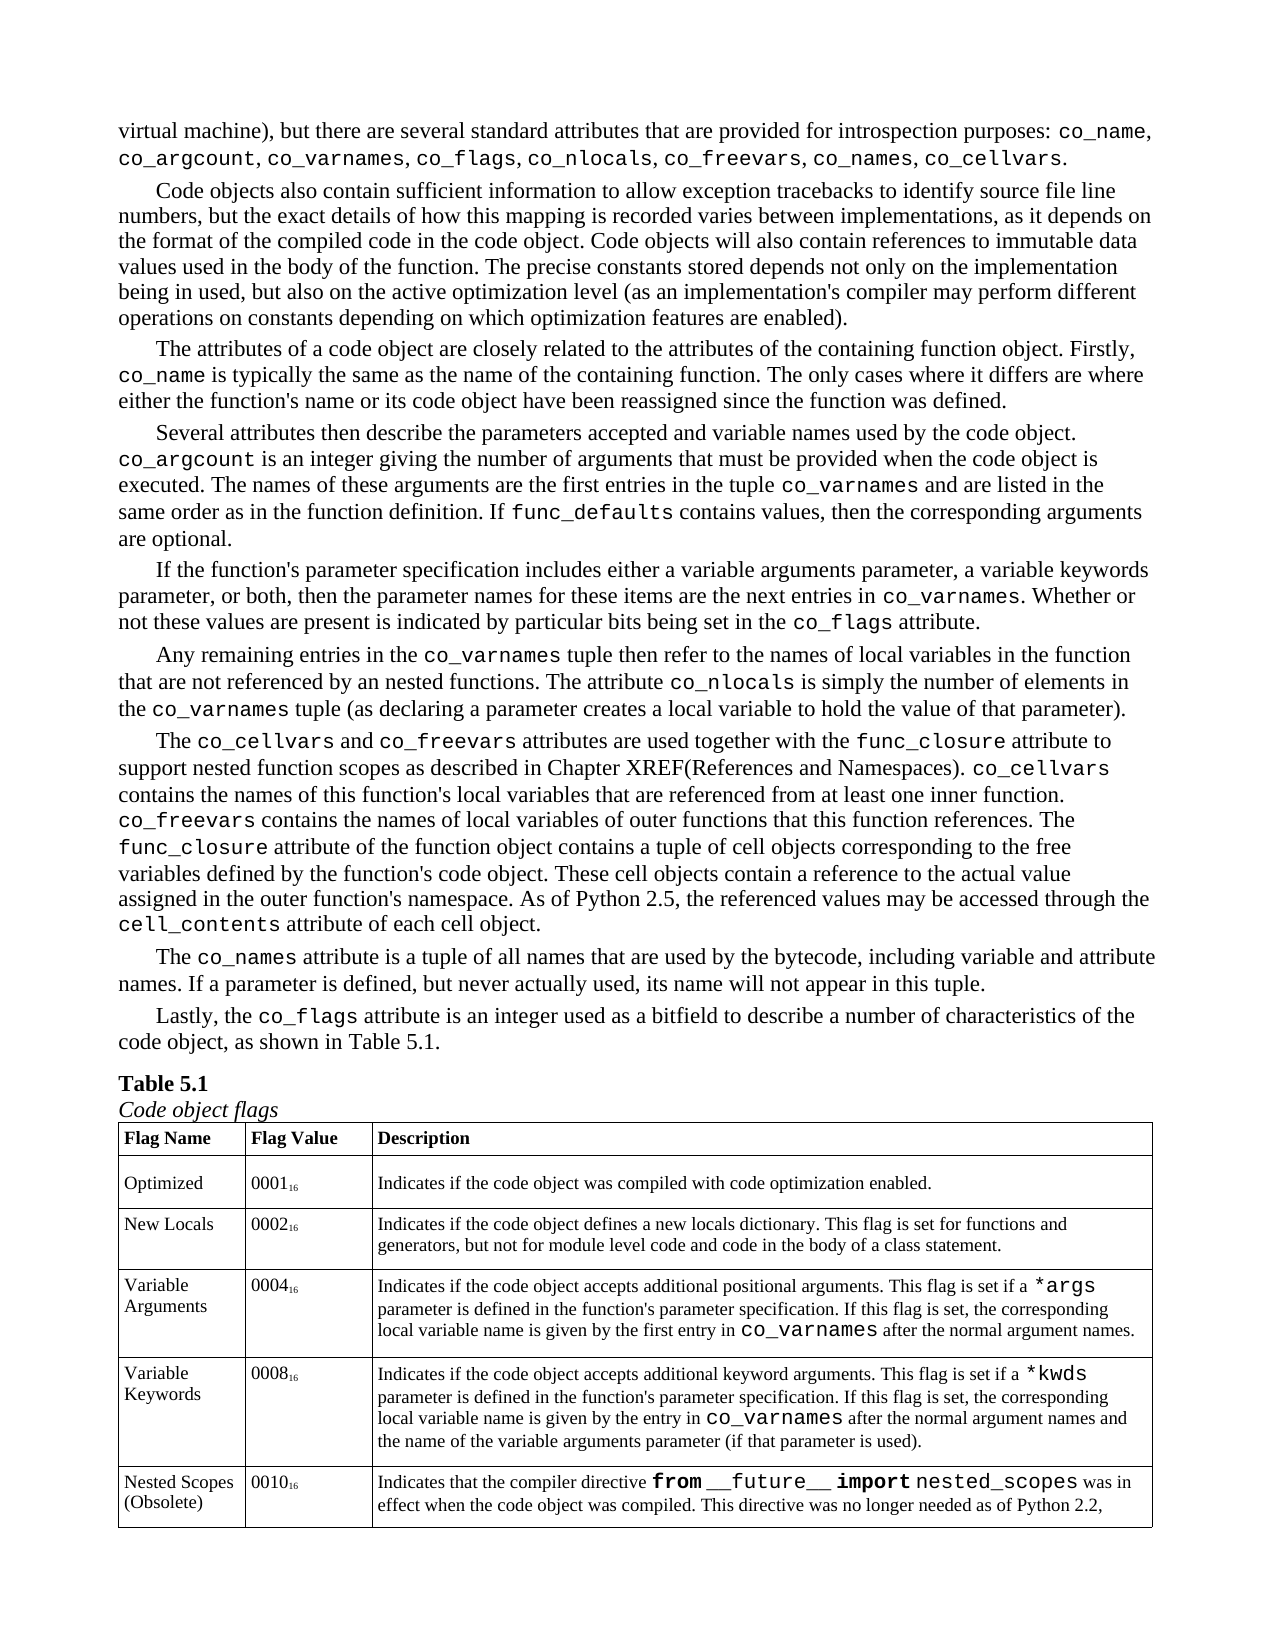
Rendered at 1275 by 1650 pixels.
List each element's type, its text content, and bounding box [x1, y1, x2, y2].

table_cell 000216 [246, 1209, 372, 1269]
text Code object flags [118, 1097, 1157, 1122]
table_cell Indicates if the code object was compiled with code optimization enabled. [373, 1156, 1152, 1208]
table_cell Optimized [119, 1156, 245, 1208]
text virtual machine), but there are several standard attributes that are provided for introspection purposes: co_name, co_argcount, co_varnames, co_flags, co_nlocals, co_freevars, co_names, co_cellvars. [118, 118, 1157, 171]
table_cell 000816 [246, 1358, 372, 1466]
table_cell Nested Scopes (Obsolete) [119, 1467, 245, 1527]
table_cell 000416 [246, 1270, 372, 1357]
table_cell Indicates if the code object accepts additional keyword arguments. This flag is set if a *kwds parameter is defined in the function's parameter specification. If this flag is set, the corresponding local variable name is given by the entry in co_varnames after the normal argument names and the name of the variable arguments parameter (if that parameter is used). [373, 1358, 1152, 1466]
text Several attributes then describe the parameters accepted and variable names used by the code object. co_argcount is an integer giving the number of arguments that must be provided when the code object is executed. The names of these arguments are the first entries in the tuple co_varnames and are listed in the same order as in the function definition. If func_defaults contains values, then the corresponding arguments are optional. [118, 420, 1157, 551]
table_header Flag Name [119, 1123, 245, 1155]
table_cell Variable Keywords [119, 1358, 245, 1466]
table_cell Indicates if the code object accepts additional positional arguments. This flag is set if a *args parameter is defined in the function's parameter specification. If this flag is set, the corresponding local variable name is given by the first entry in co_varnames after the normal argument names. [373, 1270, 1152, 1357]
table_cell 001016 [246, 1467, 372, 1527]
text The attributes of a code object are closely related to the attributes of the containing function object. Firstly, co_name is typically the same as the name of the containing function. The only cases where it differs are where either the function's name or its code object have been reassigned since the function was defined. [118, 336, 1157, 414]
table_cell Indicates that the compiler directive from __future__ import nested_scopes was in effect when the code object was compiled. This directive was no longer needed as of Python 2.2, [373, 1467, 1152, 1527]
text The co_cellvars and co_freevars attributes are used together with the func_closure attribute to support nested function scopes as described in Chapter XREF(References and Namespaces). co_cellvars contains the names of this function's local variables that are referenced from at least one inner function. co_freevars contains the names of local variables of outer functions that this function references. The func_closure attribute of the function object contains a tuple of cell objects corresponding to the free variables defined by the function's code object. These cell objects contain a reference to the actual value assigned in the outer function's namespace. As of Python 2.5, the referenced values may be accessed through the cell_contents attribute of each cell object. [118, 728, 1157, 938]
text Lastly, the co_flags attribute is an integer used as a bitfield to describe a number of characteristics of the code object, as shown in Table 5.1. [118, 1003, 1157, 1055]
text Any remaining entries in the co_varnames tuple then refer to the names of local variables in the function that are not referenced by an nested functions. The attribute co_nlocals is simply the number of elements in the co_varnames tuple (as declaring a parameter creates a local variable to hold the value of that parameter). [118, 642, 1157, 722]
table_header Description [373, 1123, 1152, 1155]
text Code objects also contain sufficient information to allow exception tracebacks to identify source file line numbers, but the exact details of how this mapping is recorded varies between implementations, as it depends on the format of the compiled code in the code object. Code objects will also contain references to immutable data values used in the body of the function. The precise constants stored depends not only on the implementation being in used, but also on the active optimization level (as an implementation's compiler may perform different operations on constants depending on which optimization features are enabled). [118, 178, 1157, 330]
table_cell New Locals [119, 1209, 245, 1269]
text The co_names attribute is a tuple of all names that are used by the bytecode, including variable and attribute names. If a parameter is defined, but never actually used, its name will not appear in this tuple. [118, 944, 1157, 996]
table_cell Variable Arguments [119, 1270, 245, 1357]
table_cell Indicates if the code object defines a new locals dictionary. This flag is set for functions and generators, but not for module level code and code in the body of a class statement. [373, 1209, 1152, 1269]
text If the function's parameter specification includes either a variable arguments parameter, a variable keywords parameter, or both, then the parameter names for these items are the next entries in co_varnames. Whether or not these values are present is indicated by particular bits being set in the co_flags attribute. [118, 557, 1157, 636]
text Table 5.1 [118, 1071, 1157, 1097]
table_header Flag Value [246, 1123, 372, 1155]
table_cell 000116 [246, 1156, 372, 1208]
